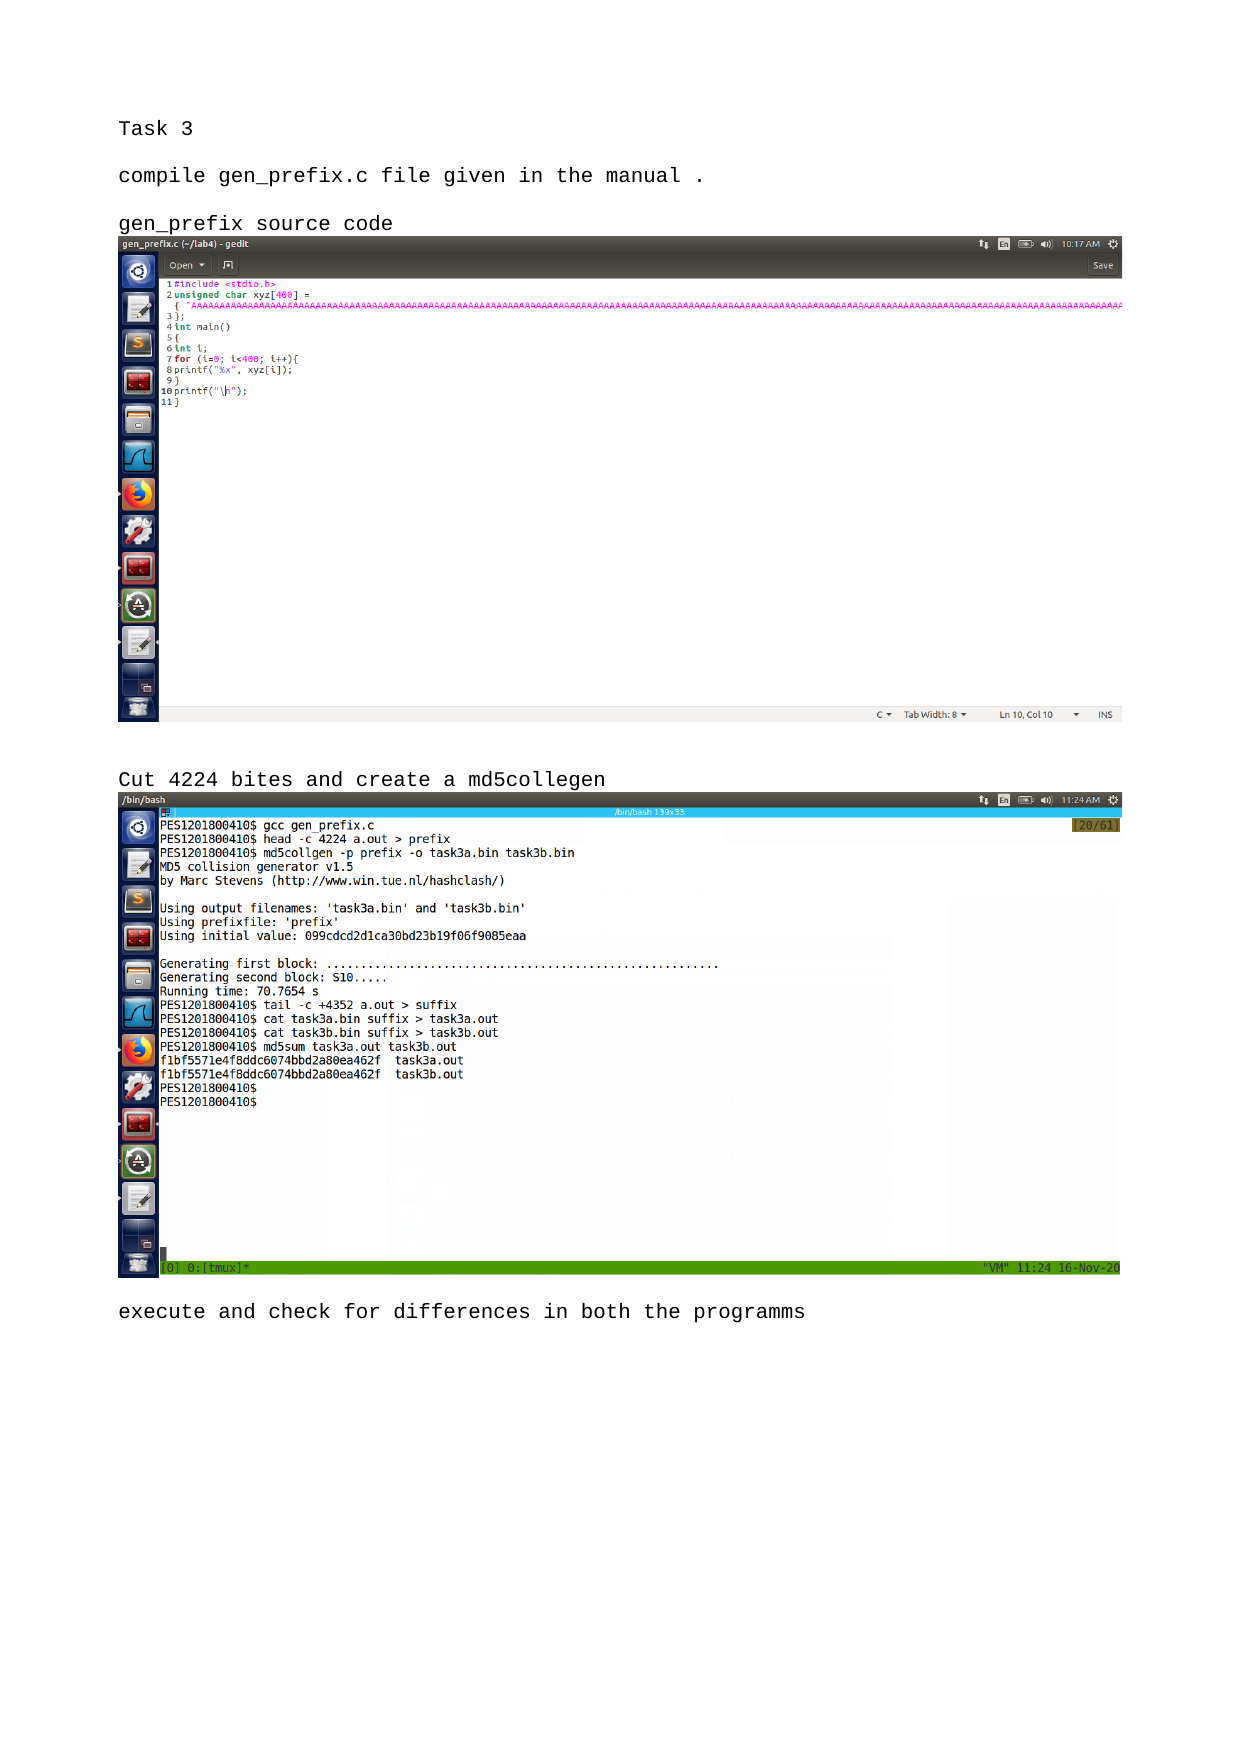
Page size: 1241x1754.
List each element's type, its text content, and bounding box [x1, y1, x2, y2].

text gen_prefix source code [118, 213, 1122, 236]
text Task 3 [118, 118, 1122, 142]
text compile gen_prefix.c file given in the manual . [118, 165, 1122, 189]
text execute and check for differences in both the programms [118, 1301, 1122, 1324]
picture [118, 236, 1123, 722]
text Cut 4224 bites and create a md5collegen [118, 769, 1122, 792]
picture [118, 792, 1123, 1278]
